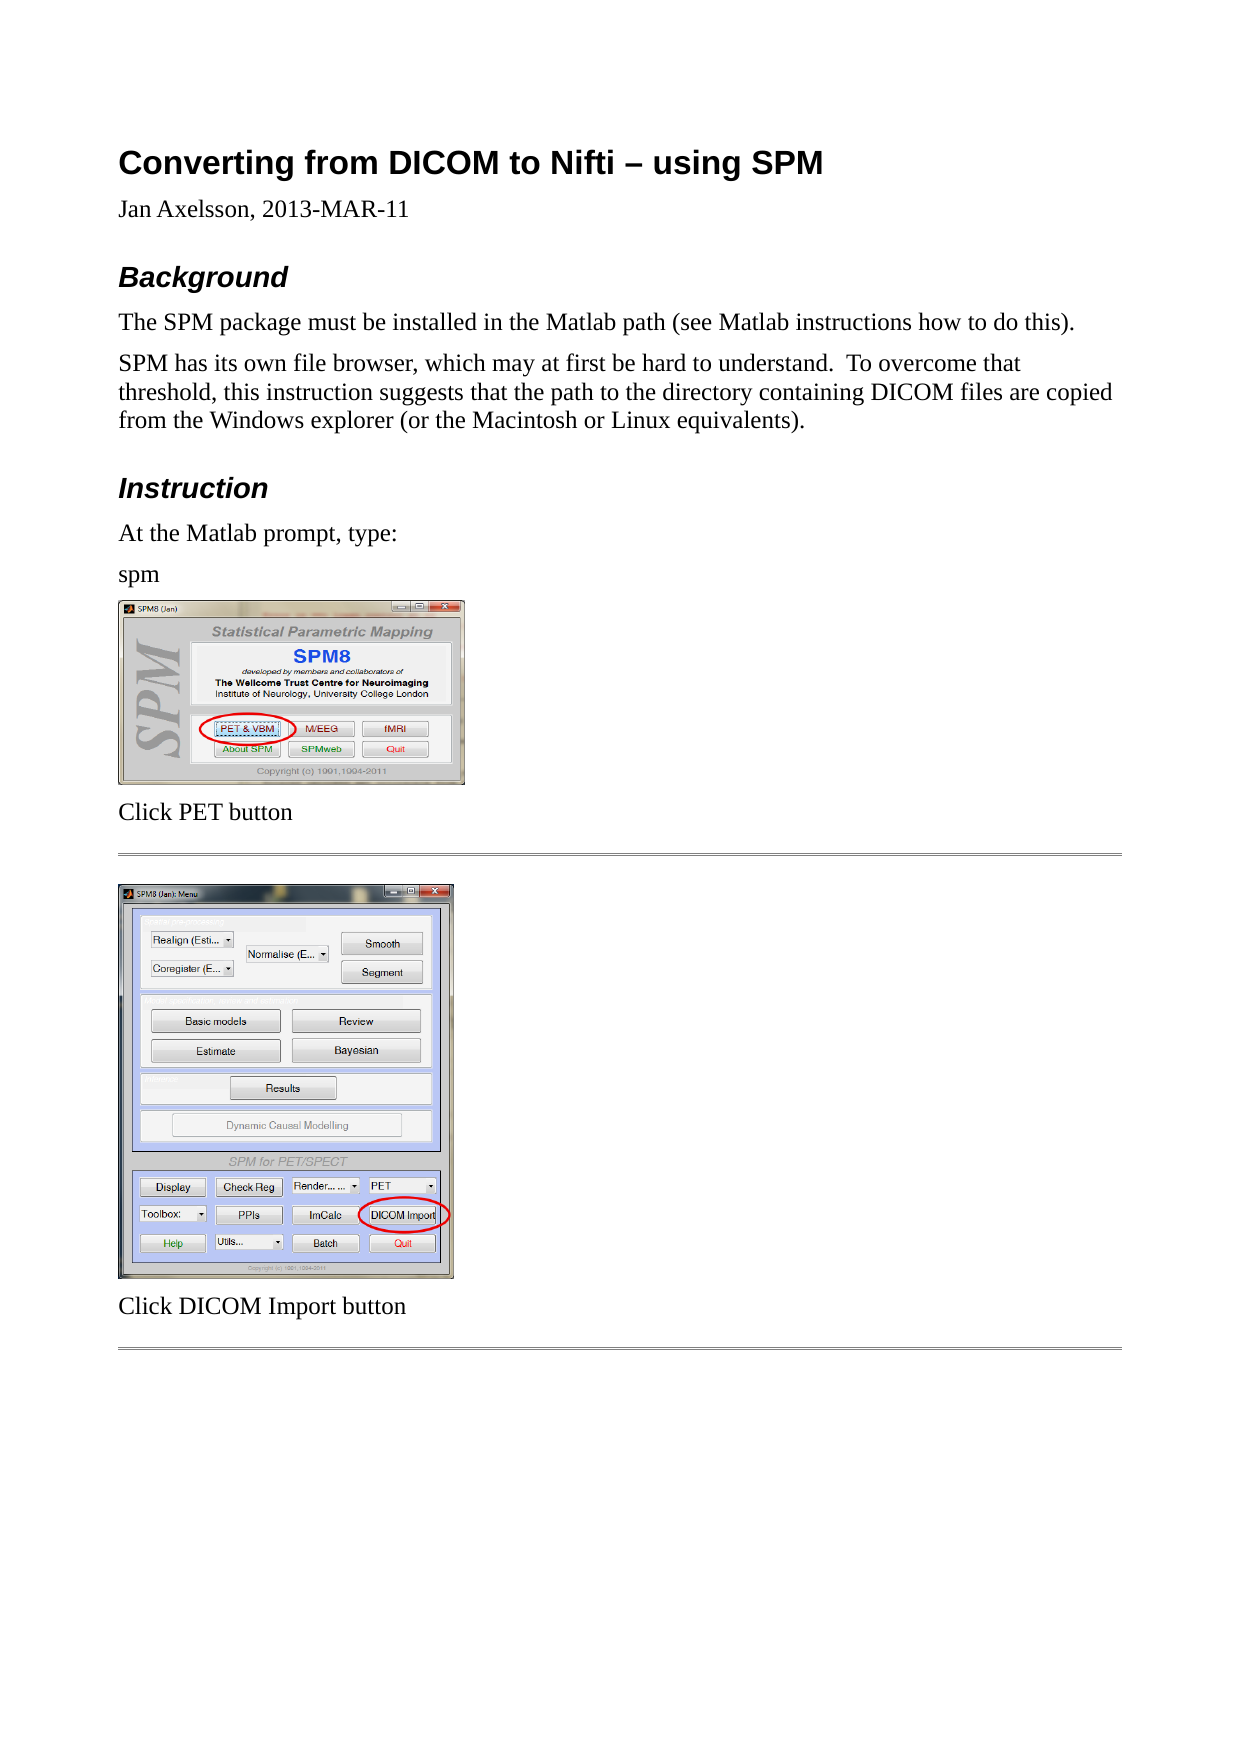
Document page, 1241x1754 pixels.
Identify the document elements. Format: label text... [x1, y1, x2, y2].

text Click DICOM Import button [118, 1291, 1122, 1320]
text At the Matlab prompt, type: [118, 518, 1122, 546]
subtitle Instruction [118, 472, 1122, 505]
text Click PET button [118, 797, 1122, 826]
text The SPM package must be installed in the Matlab path (see Matlab instructions how to do this). [118, 307, 1122, 335]
subtitle Background [118, 261, 1122, 294]
text spm [118, 559, 1122, 588]
text Jan Axelsson, 2013-MAR-11 [118, 194, 1122, 223]
text SPM has its own file browser, which may at first be hard to understand. To overcome that threshold, this instruction suggests that the path to the directory containing DICOM files are copied from the Windows explorer (or the Macintosh or Linux equivalents). [118, 348, 1122, 434]
picture [118, 600, 465, 785]
picture [118, 884, 454, 1279]
subtitle Converting from DICOM to Nifti – using SPM [118, 143, 1122, 182]
